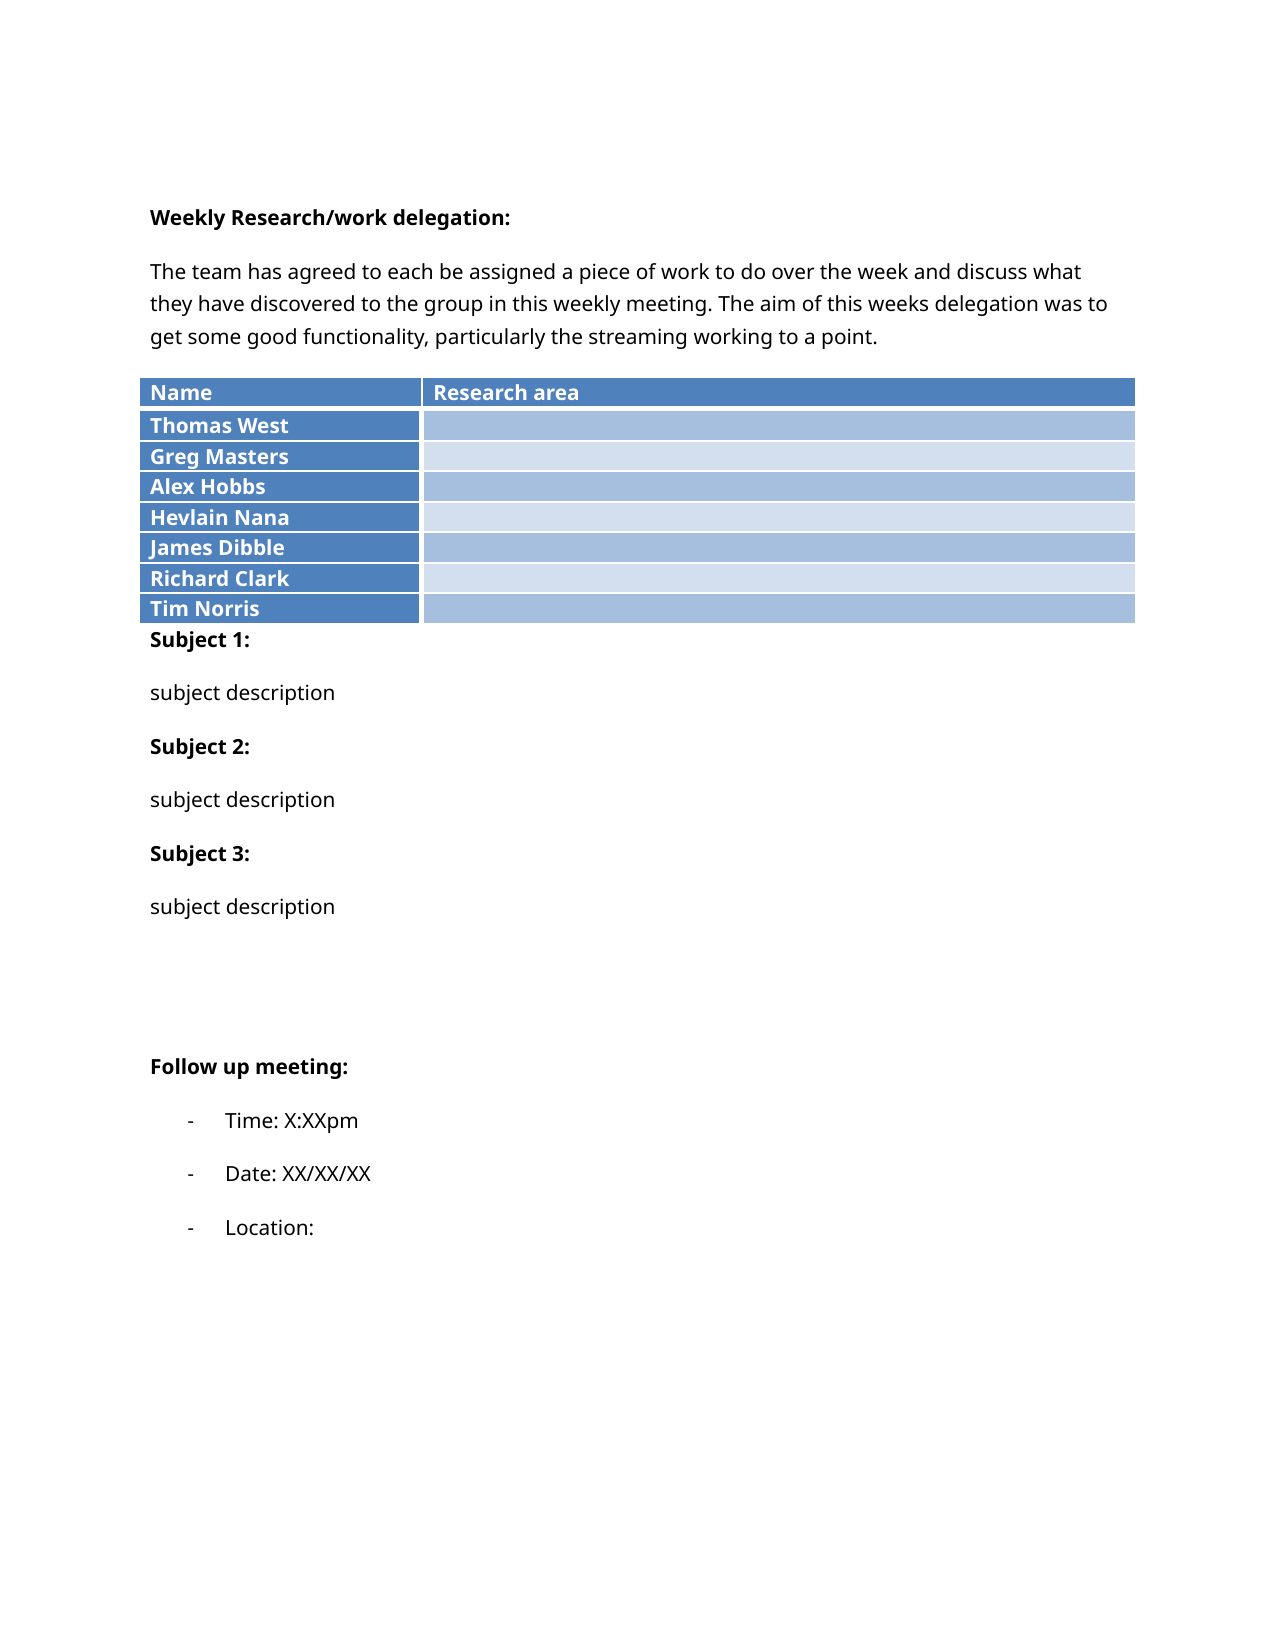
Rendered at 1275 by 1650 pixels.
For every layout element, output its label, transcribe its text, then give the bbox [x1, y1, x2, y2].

text Subject 2: [150, 732, 1125, 760]
text The team has agreed to each be assigned a piece of work to do over the week and discuss what they have discovered to the group in this weekly meeting. The aim of this weeks delegation was to get some good functionality, particularly the streaming working to a point. [150, 257, 1125, 351]
table_cell [424, 411, 1135, 440]
table_cell Richard Clark [140, 564, 419, 592]
text Subject 3: [150, 839, 1125, 867]
table_cell Tim Norris [140, 594, 419, 623]
text subject description [150, 892, 1125, 921]
text subject description [150, 678, 1125, 707]
list Time: X:XXpm [187, 1106, 1125, 1134]
table_header Name [140, 378, 421, 406]
text Weekly Research/work delegation: [150, 203, 1125, 232]
text subject description [150, 785, 1125, 814]
table_cell James Dibble [140, 533, 419, 562]
table_cell [424, 472, 1135, 501]
list Date: XX/XX/XX [187, 1159, 1125, 1188]
table_cell Thomas West [140, 411, 419, 440]
table_cell Greg Masters [140, 442, 419, 470]
text Follow up meeting: [150, 1052, 1125, 1081]
text Subject 1: [150, 625, 1125, 653]
list Location: [187, 1213, 1125, 1241]
table_cell Hevlain Nana [140, 503, 419, 531]
table_cell [424, 533, 1135, 562]
table_header Research area [423, 378, 1135, 406]
table_cell [424, 564, 1135, 592]
table_cell [424, 503, 1135, 531]
table_cell Alex Hobbs [140, 472, 419, 501]
table_cell [424, 594, 1135, 623]
table_cell [424, 442, 1135, 470]
